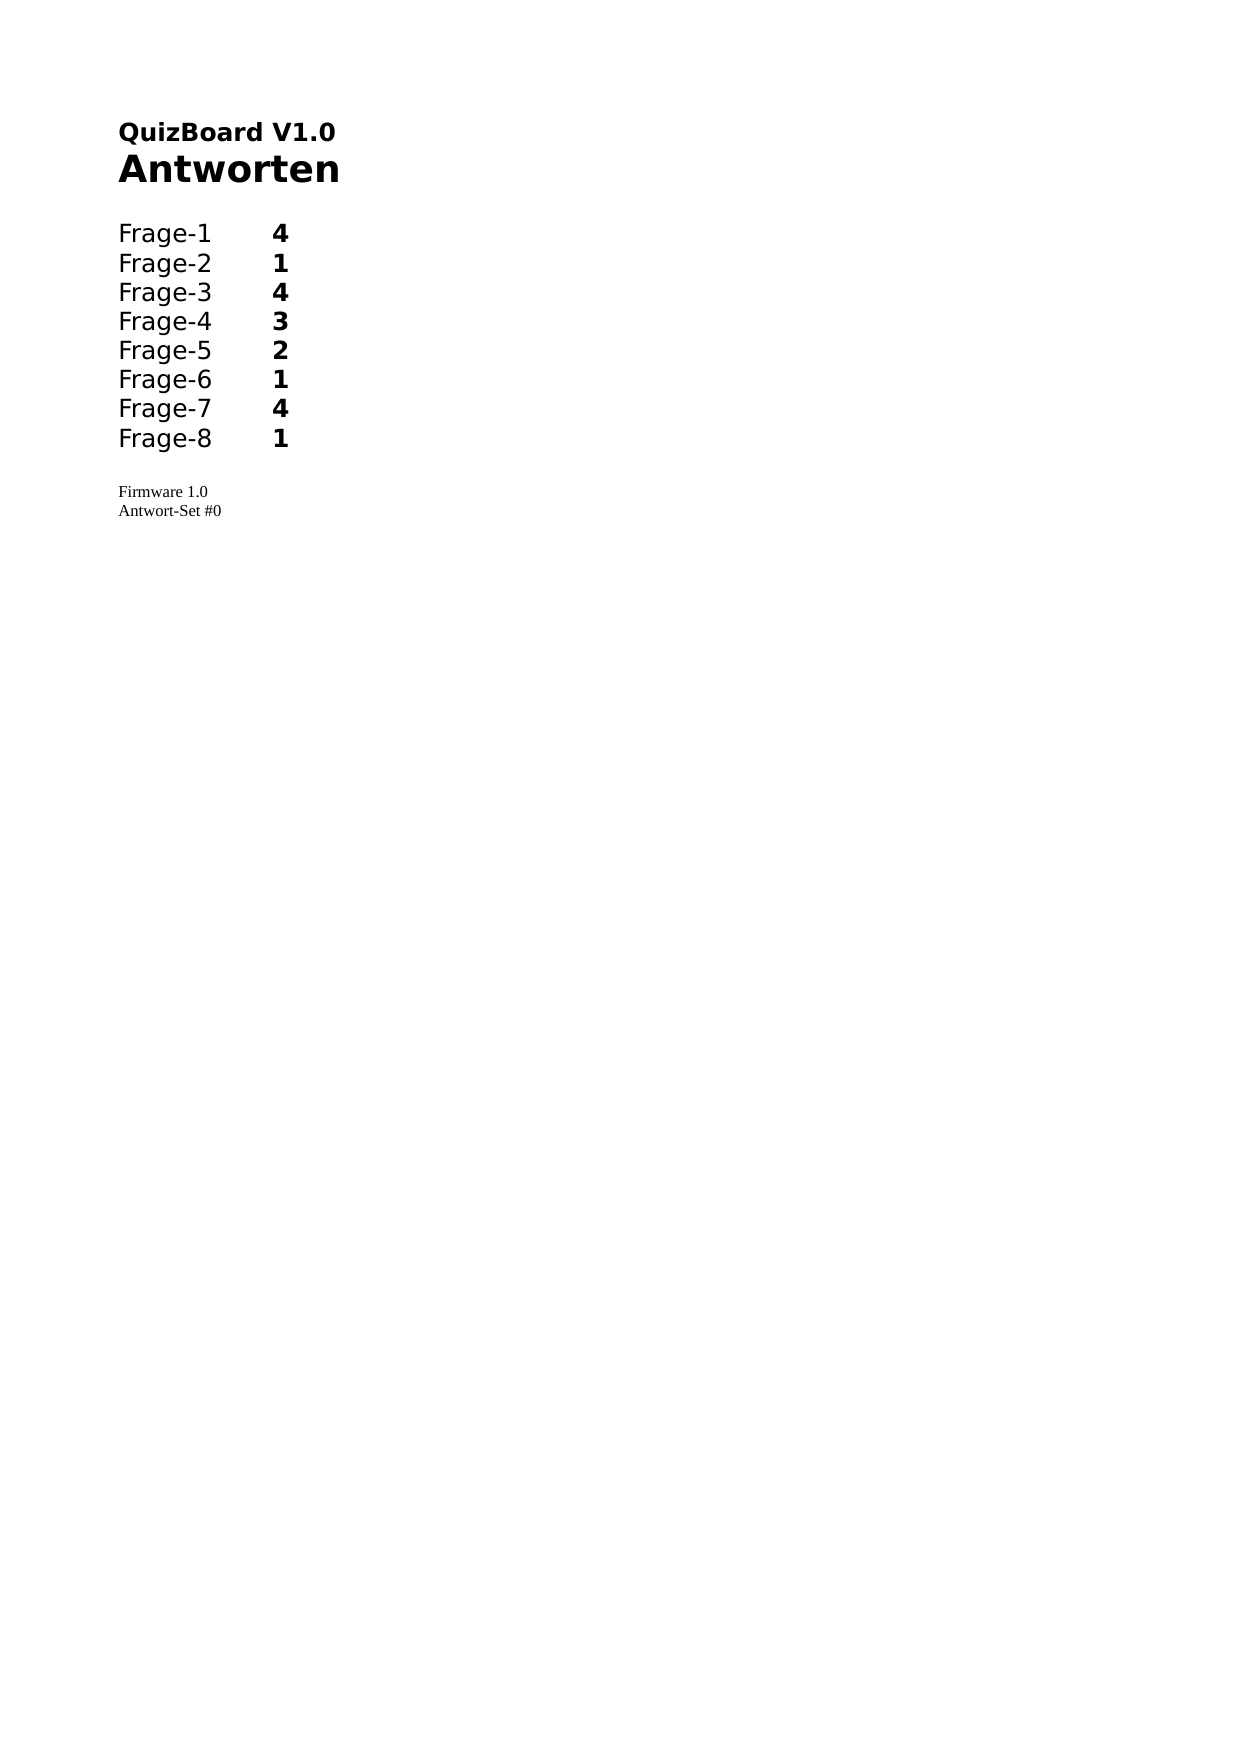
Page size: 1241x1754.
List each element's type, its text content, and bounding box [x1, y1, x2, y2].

table_cell 1 [272, 249, 318, 278]
text Antworten [118, 147, 1122, 191]
table_cell 4 [272, 278, 318, 307]
text Firmware 1.0 [118, 482, 1122, 501]
table_cell Frage-3 [118, 278, 272, 307]
table_header 4 [272, 220, 318, 249]
table_cell 2 [272, 336, 318, 366]
table_cell 4 [272, 395, 318, 424]
table_cell 1 [272, 424, 318, 453]
table_cell 1 [272, 366, 318, 395]
table_cell Frage-6 [118, 366, 272, 395]
text QuizBoard V1.0 [118, 118, 1122, 147]
text Antwort-Set #0 [118, 501, 1122, 520]
table_header Frage-1 [118, 220, 272, 249]
table_cell Frage-7 [118, 395, 272, 424]
table_cell Frage-5 [118, 336, 272, 366]
table_cell 3 [272, 307, 318, 336]
table_cell Frage-2 [118, 249, 272, 278]
table_cell Frage-4 [118, 307, 272, 336]
table_cell Frage-8 [118, 424, 272, 453]
